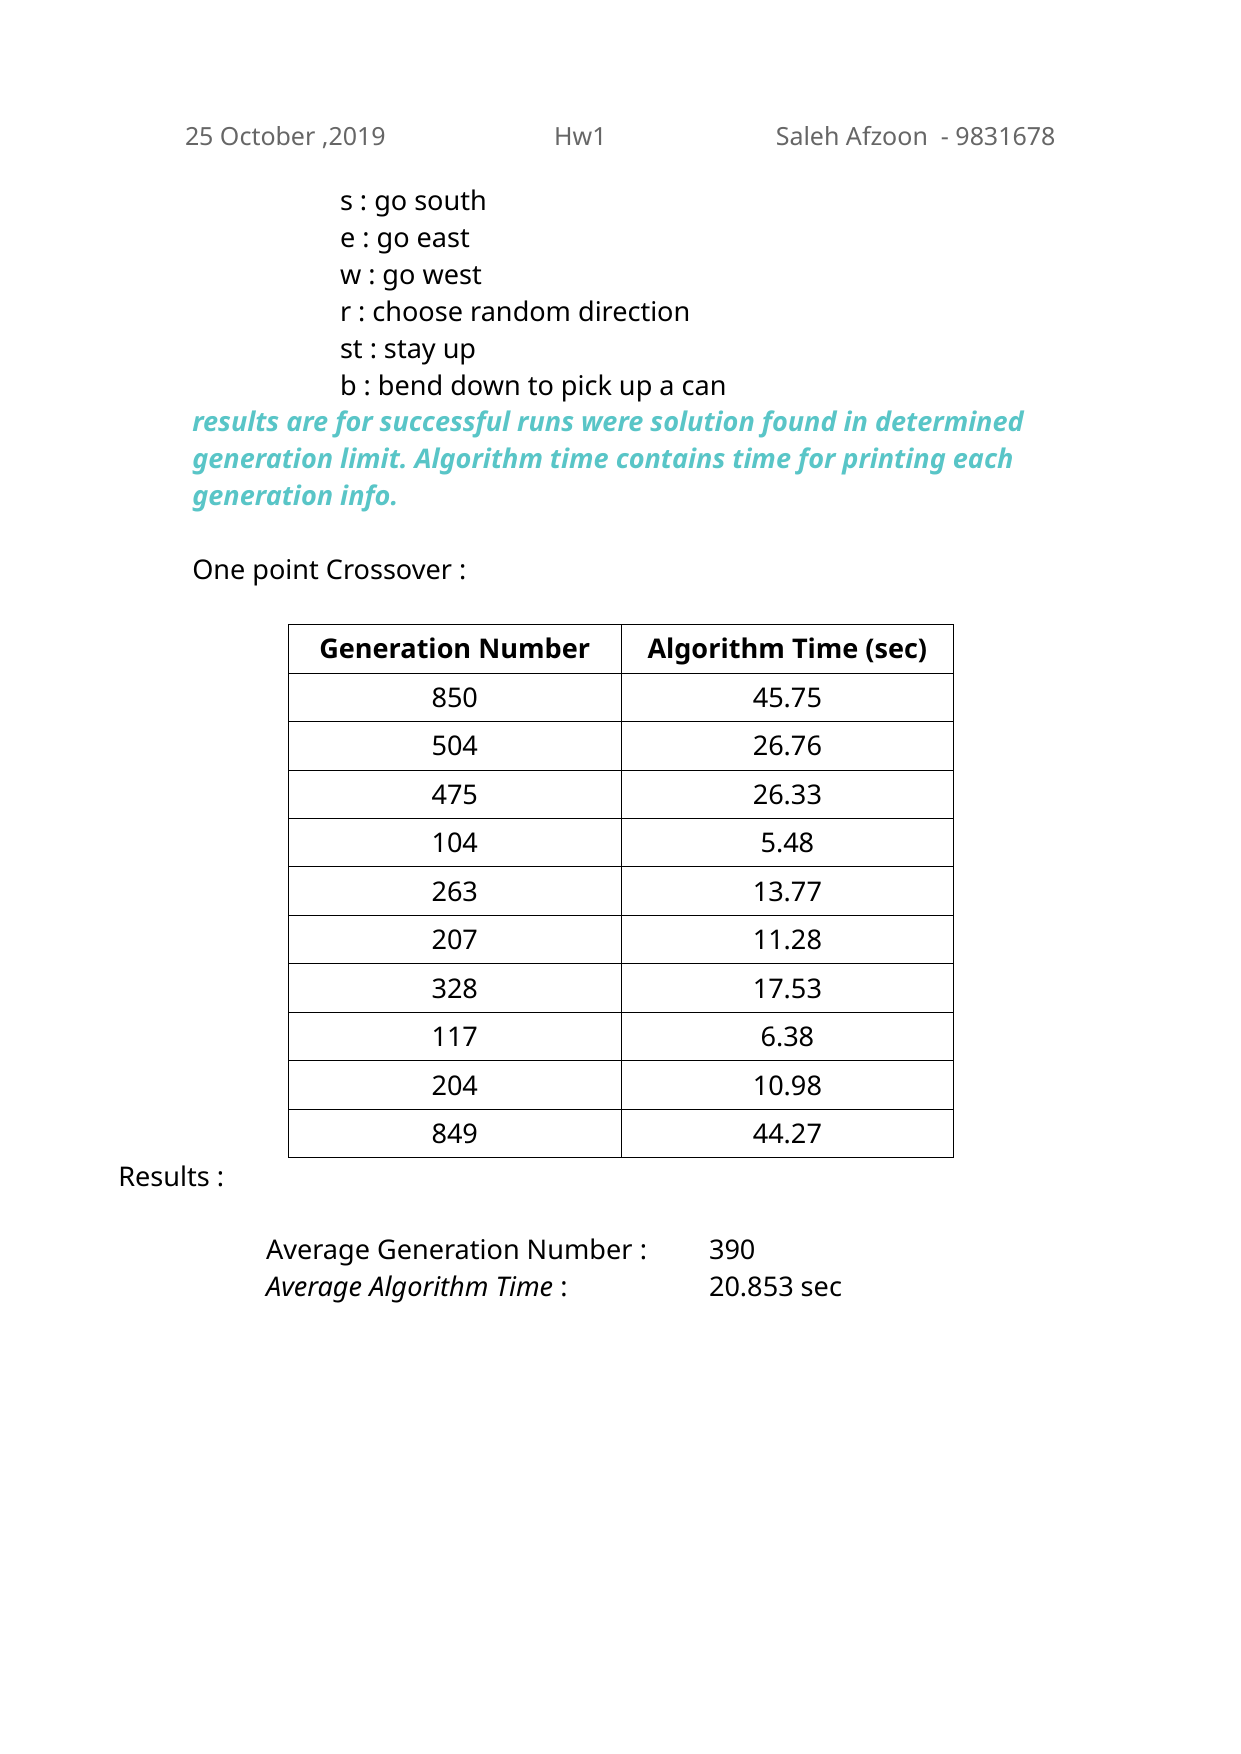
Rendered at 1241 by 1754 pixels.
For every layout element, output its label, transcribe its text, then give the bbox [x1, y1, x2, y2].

text s : go south [118, 182, 1122, 218]
text e : go east [118, 218, 1122, 255]
table_cell 104 [289, 819, 621, 866]
table_cell 17.53 [622, 964, 953, 1012]
table_cell 475 [289, 771, 621, 818]
table_cell 11.28 [622, 916, 953, 963]
table_cell 504 [289, 722, 621, 769]
table_cell 850 [289, 674, 621, 721]
table_cell 10.98 [622, 1061, 953, 1108]
text One point Crossover : [118, 550, 1122, 587]
text st : stay up [118, 329, 1122, 366]
table_cell 5.48 [622, 819, 953, 866]
text Average Algorithm Time : 20.853 sec [118, 1268, 1122, 1304]
text Results : [118, 1157, 1122, 1194]
table_cell 207 [289, 916, 621, 963]
table_cell 204 [289, 1061, 621, 1108]
table_cell 849 [289, 1110, 621, 1157]
table_cell 45.75 [622, 674, 953, 721]
table_cell 44.27 [622, 1110, 953, 1157]
text w : go west [118, 255, 1122, 292]
table_cell 26.76 [622, 722, 953, 769]
text r : choose random direction [118, 292, 1122, 329]
table_cell 263 [289, 867, 621, 915]
text b : bend down to pick up a can [118, 366, 1122, 403]
text results are for successful runs were solution found in determined generation limit. Algorithm time contains time for printing each generation info. [118, 403, 1122, 513]
table_cell 117 [289, 1013, 621, 1060]
table_cell 328 [289, 964, 621, 1012]
table_header Algorithm Time (sec) [622, 625, 953, 673]
text Average Generation Number : 390 [118, 1231, 1122, 1268]
table_header Generation Number [289, 625, 621, 673]
table_cell 6.38 [622, 1013, 953, 1060]
table_cell 13.77 [622, 867, 953, 915]
table_cell 26.33 [622, 771, 953, 818]
